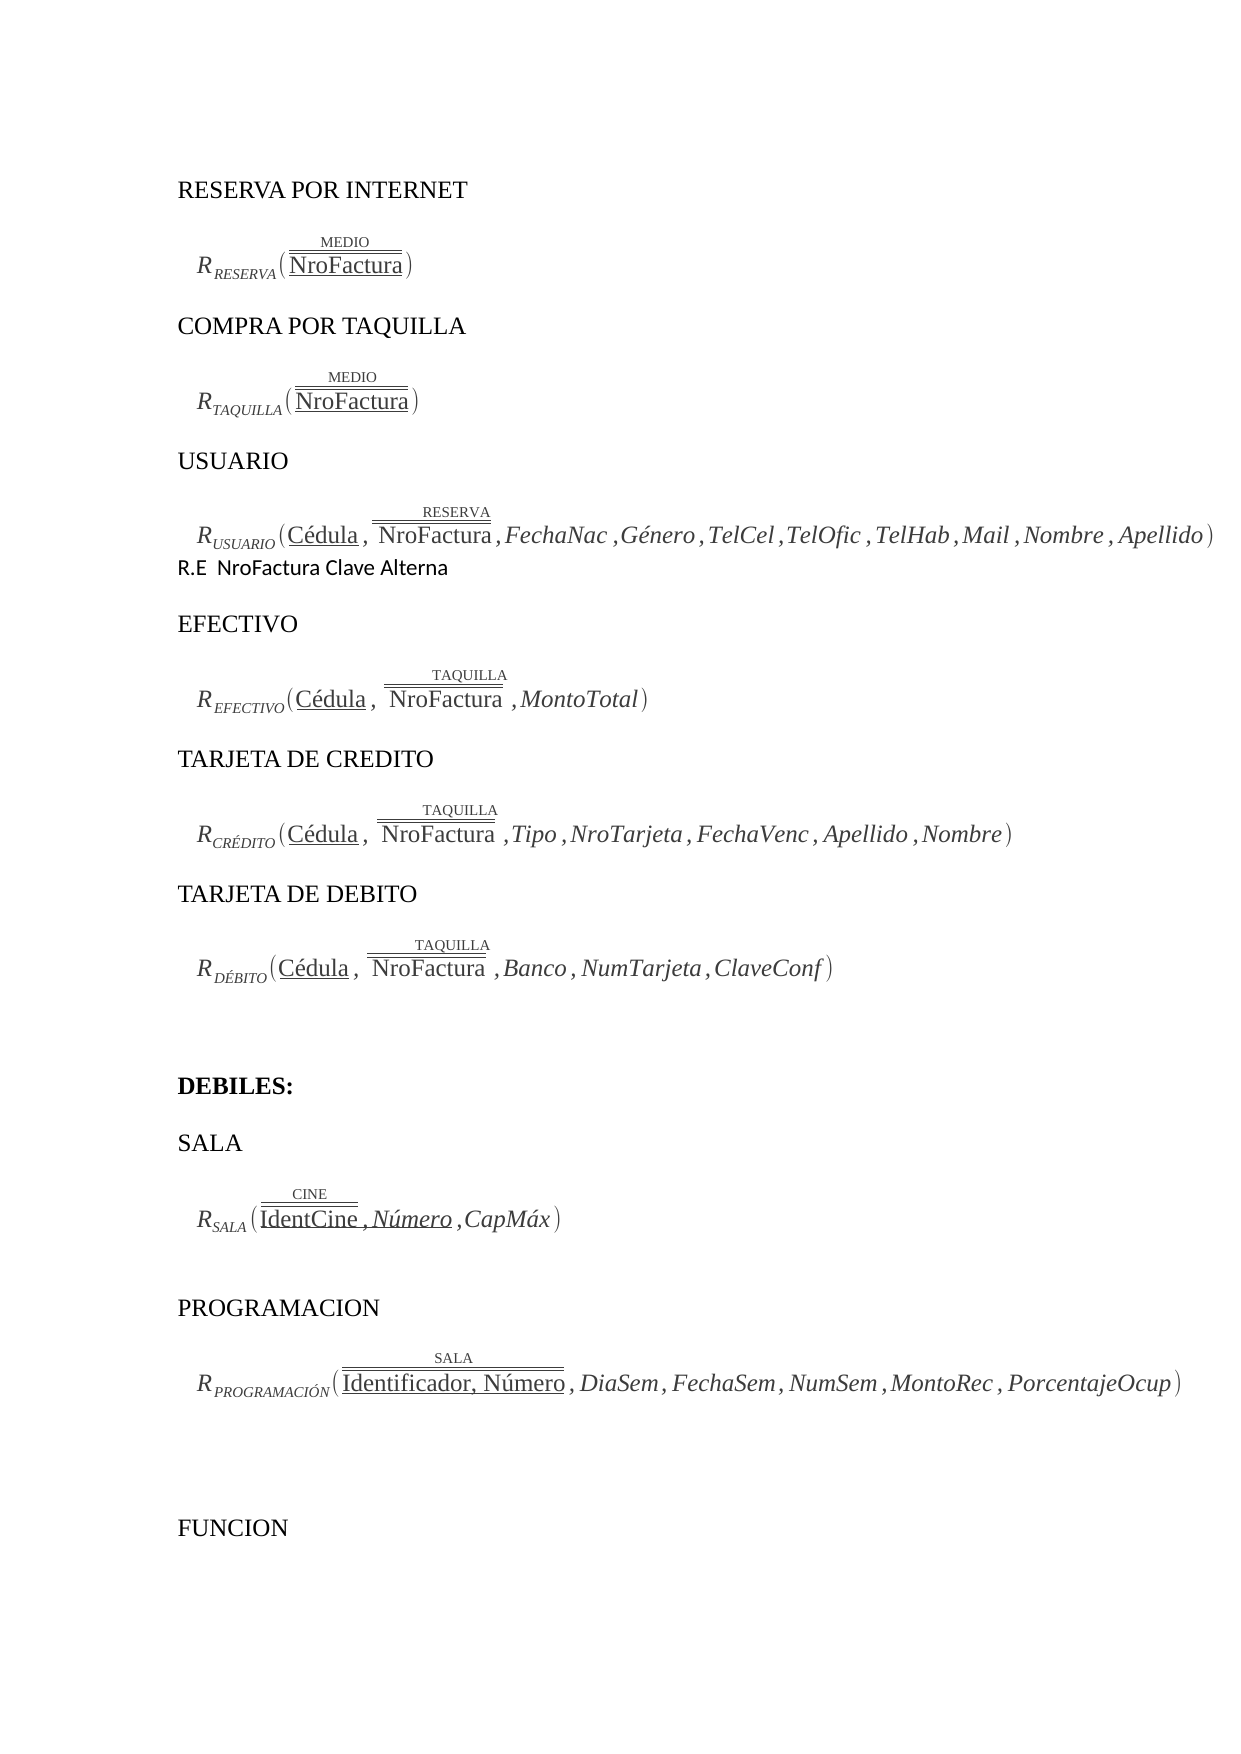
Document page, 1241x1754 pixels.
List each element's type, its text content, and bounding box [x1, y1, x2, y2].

text DEBILES: [177, 1071, 1063, 1099]
text PROGRAMACION [177, 1293, 1063, 1321]
text SALA [177, 1128, 1063, 1156]
text RESERVA POR INTERNET [177, 176, 1063, 204]
text COMPRA POR TAQUILLA [177, 311, 1063, 340]
text TARJETA DE DEBITO [177, 879, 1063, 908]
text FUNCION [177, 1513, 1063, 1541]
text EFECTIVO [177, 609, 1063, 638]
text USUARIO [177, 446, 1063, 475]
text R.E NroFactura Clave Alterna [177, 553, 1063, 581]
text TARJETA DE CREDITO [177, 744, 1063, 773]
